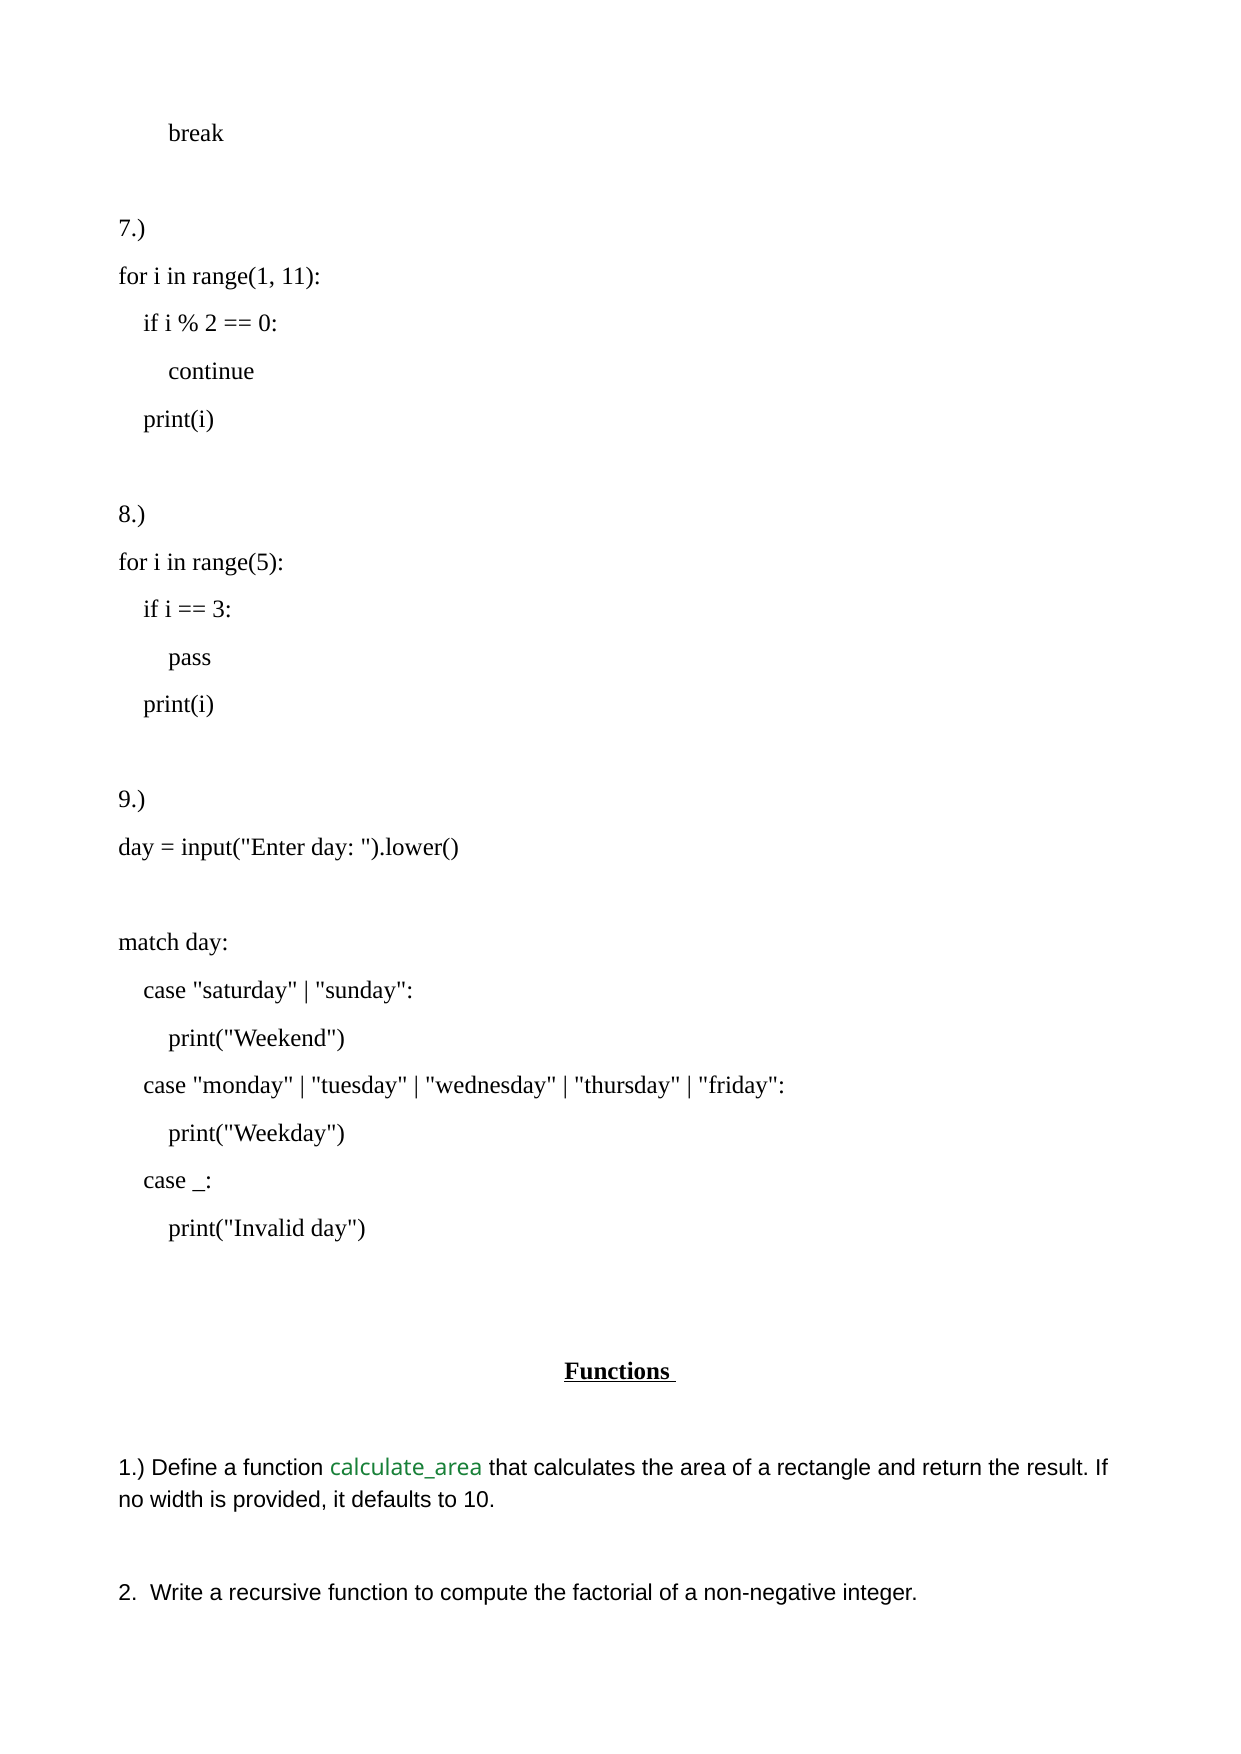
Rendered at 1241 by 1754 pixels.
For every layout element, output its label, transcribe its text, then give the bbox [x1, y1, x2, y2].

text print("Invalid day") [118, 1213, 1122, 1242]
text 8.) [118, 499, 1122, 528]
text for i in range(1, 11): [118, 261, 1122, 290]
text continue [118, 356, 1122, 385]
text print("Weekday") [118, 1118, 1122, 1147]
text if i % 2 == 0: [118, 308, 1122, 337]
text 7.) [118, 213, 1122, 242]
text 1.) Define a function calculate_area that calculates the area of a rectangle and return the result. If no width is provided, it defaults to 10. [118, 1451, 1122, 1512]
text if i == 3: [118, 594, 1122, 623]
text print("Weekend") [118, 1023, 1122, 1051]
text day = input("Enter day: ").lower() [118, 832, 1122, 861]
text 2. Write a recursive function to compute the factorial of a non-negative integer. [118, 1578, 1122, 1605]
text case _: [118, 1165, 1122, 1194]
text print(i) [118, 404, 1122, 432]
text case "saturday" | "sunday": [118, 975, 1122, 1004]
text 9.) [118, 784, 1122, 813]
text match day: [118, 927, 1122, 956]
text pass [118, 642, 1122, 671]
text print(i) [118, 689, 1122, 718]
text Functions [118, 1356, 1122, 1384]
text break [118, 118, 1122, 147]
text case "monday" | "tuesday" | "wednesday" | "thursday" | "friday": [118, 1070, 1122, 1099]
text for i in range(5): [118, 547, 1122, 575]
